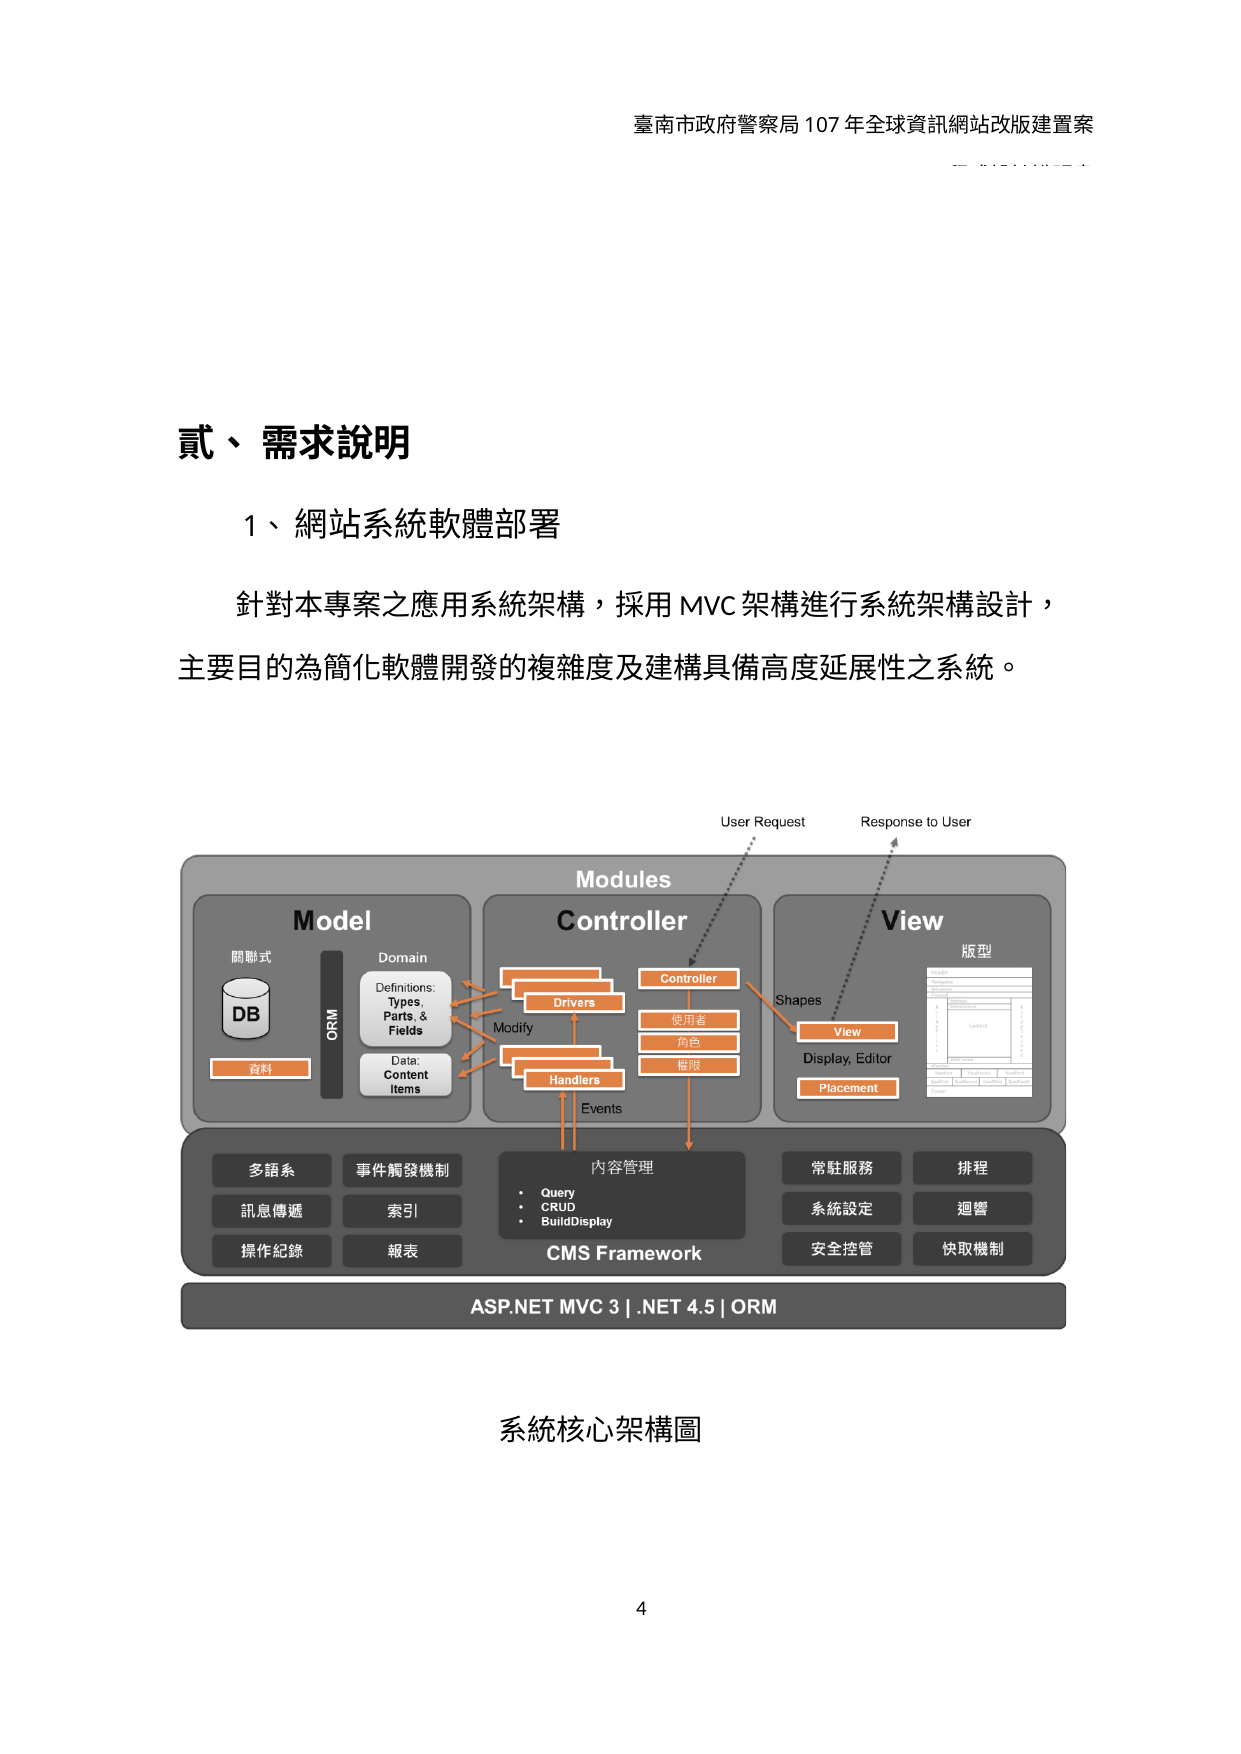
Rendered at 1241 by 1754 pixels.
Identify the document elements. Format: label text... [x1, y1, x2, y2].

subtitle 需求說明 [177, 399, 1063, 461]
text 系統核心架構圖 [177, 824, 1063, 1449]
subtitle 網站系統軟體部署 [242, 480, 1063, 542]
text 針對本專案之應用系統架構，採用MVC架構進行系統架構設計，主要目的為簡化軟體開發的複雜度及建構具備高度延展性之系統。 [177, 561, 1063, 686]
